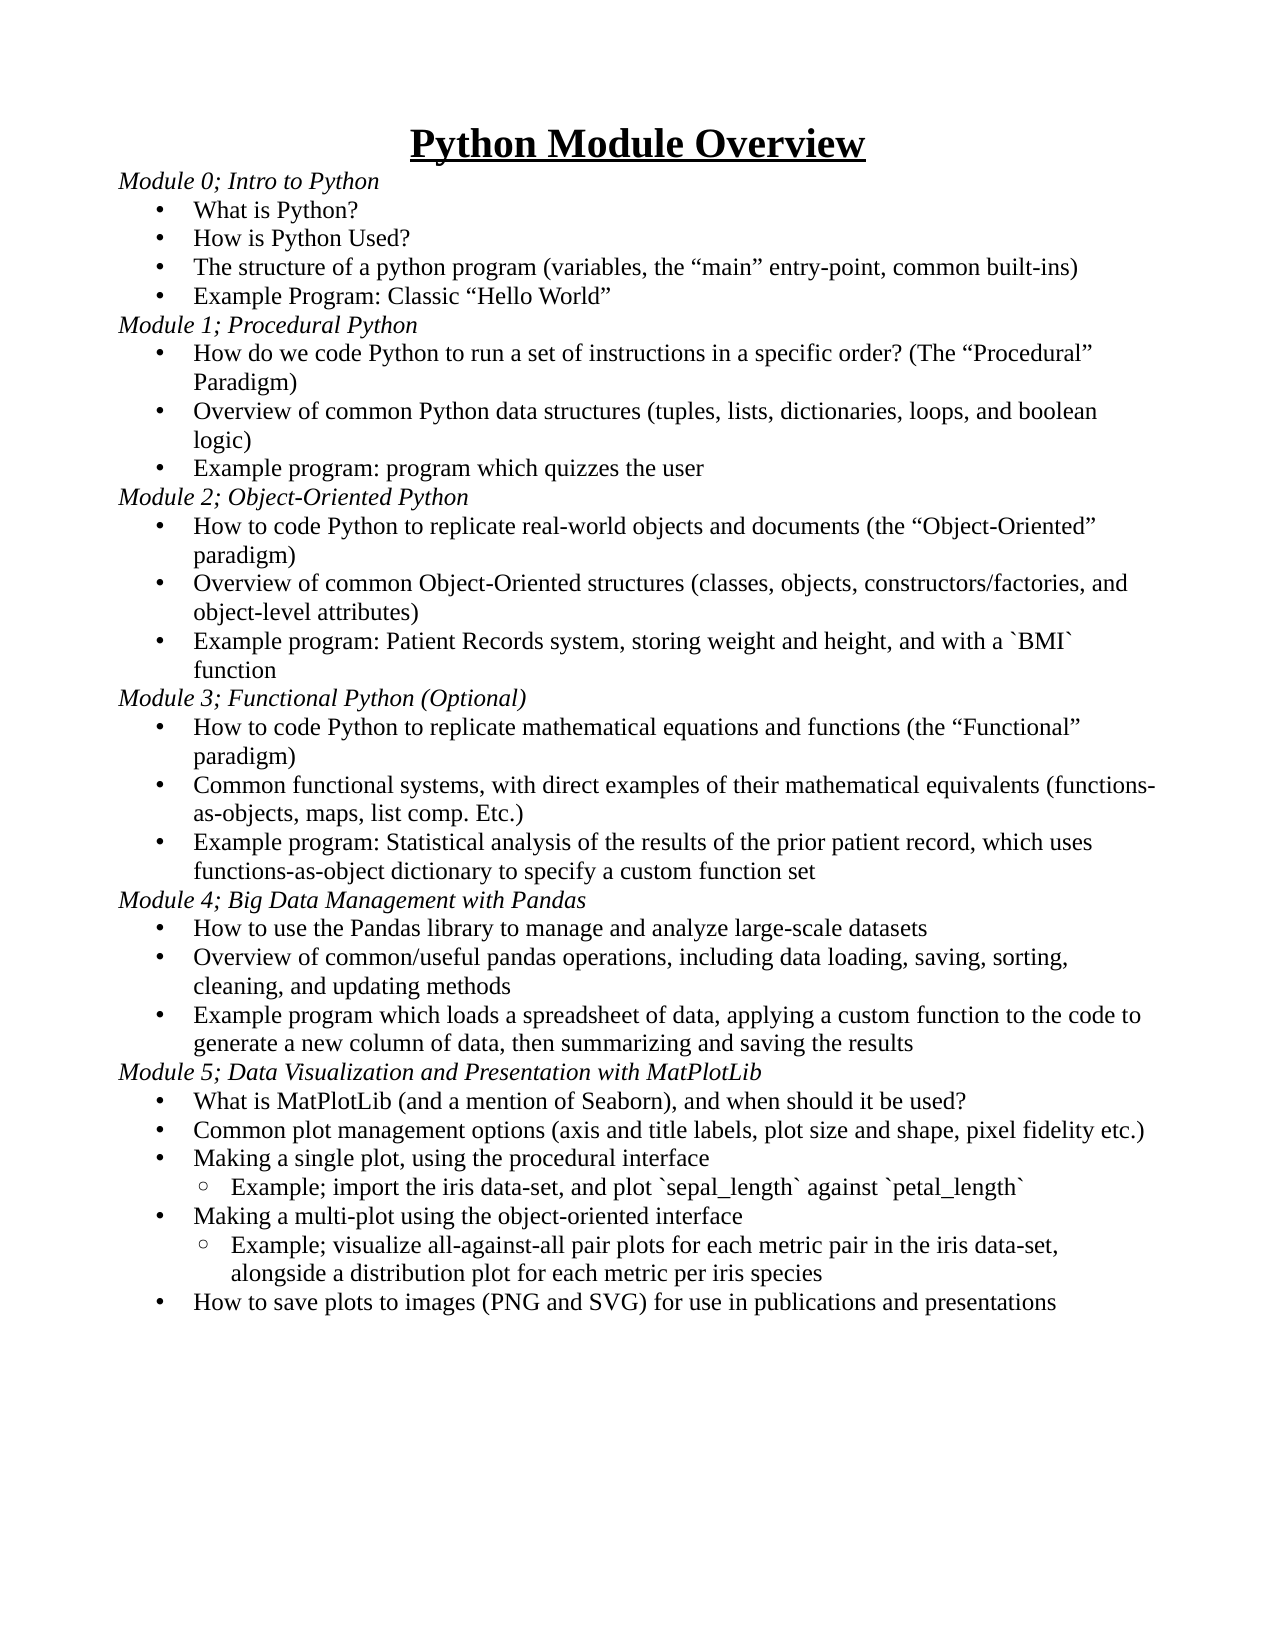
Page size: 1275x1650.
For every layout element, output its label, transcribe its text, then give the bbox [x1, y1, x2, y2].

list How to code Python to replicate real-world objects and documents (the “Object-Oriented” paradigm) [156, 511, 1157, 568]
list Overview of common/useful pandas operations, including data loading, saving, sorting, cleaning, and updating methods [156, 942, 1157, 1000]
list What is Python? [156, 195, 1157, 223]
list How is Python Used? [156, 223, 1157, 252]
list How do we code Python to run a set of instructions in a specific order? (The “Procedural” Paradigm) [156, 338, 1157, 396]
list Overview of common Python data structures (tuples, lists, dictionaries, loops, and boolean logic) [156, 396, 1157, 453]
text Module 1; Procedural Python [118, 310, 1157, 338]
text Python Module Overview [118, 118, 1157, 166]
list Example program: Statistical analysis of the results of the prior patient record, which uses functions-as-object dictionary to specify a custom function set [156, 827, 1157, 885]
list Making a single plot, using the procedural interface [156, 1143, 1157, 1172]
list Overview of common Object-Oriented structures (classes, objects, constructors/factories, and object-level attributes) [156, 568, 1157, 626]
list Common functional systems, with direct examples of their mathematical equivalents (functions-as-objects, maps, list comp. Etc.) [156, 770, 1157, 827]
list Example program: Patient Records system, storing weight and height, and with a `BMI` function [156, 626, 1157, 683]
list What is MatPlotLib (and a mention of Seaborn), and when should it be used? [156, 1086, 1157, 1115]
list Example; visualize all-against-all pair plots for each metric pair in the iris data-set, alongside a distribution plot for each metric per iris species [193, 1230, 1157, 1287]
list Example Program: Classic “Hello World” [156, 281, 1157, 310]
list How to use the Pandas library to manage and analyze large-scale datasets [156, 913, 1157, 942]
text Module 0; Intro to Python [118, 166, 1157, 195]
list The structure of a python program (variables, the “main” entry-point, common built-ins) [156, 252, 1157, 281]
list Example; import the iris data-set, and plot `sepal_length` against `petal_length` [193, 1172, 1157, 1201]
list How to save plots to images (PNG and SVG) for use in publications and presentations [156, 1287, 1157, 1316]
text Module 4; Big Data Management with Pandas [118, 885, 1157, 913]
text Module 2; Object-Oriented Python [118, 482, 1157, 511]
list Common plot management options (axis and title labels, plot size and shape, pixel fidelity etc.) [156, 1115, 1157, 1143]
text Module 3; Functional Python (Optional) [118, 683, 1157, 712]
list Example program which loads a spreadsheet of data, applying a custom function to the code to generate a new column of data, then summarizing and saving the results [156, 1000, 1157, 1057]
list How to code Python to replicate mathematical equations and functions (the “Functional” paradigm) [156, 712, 1157, 770]
list Making a multi-plot using the object-oriented interface [156, 1201, 1157, 1230]
text Module 5; Data Visualization and Presentation with MatPlotLib [118, 1057, 1157, 1086]
list Example program: program which quizzes the user [156, 453, 1157, 482]
